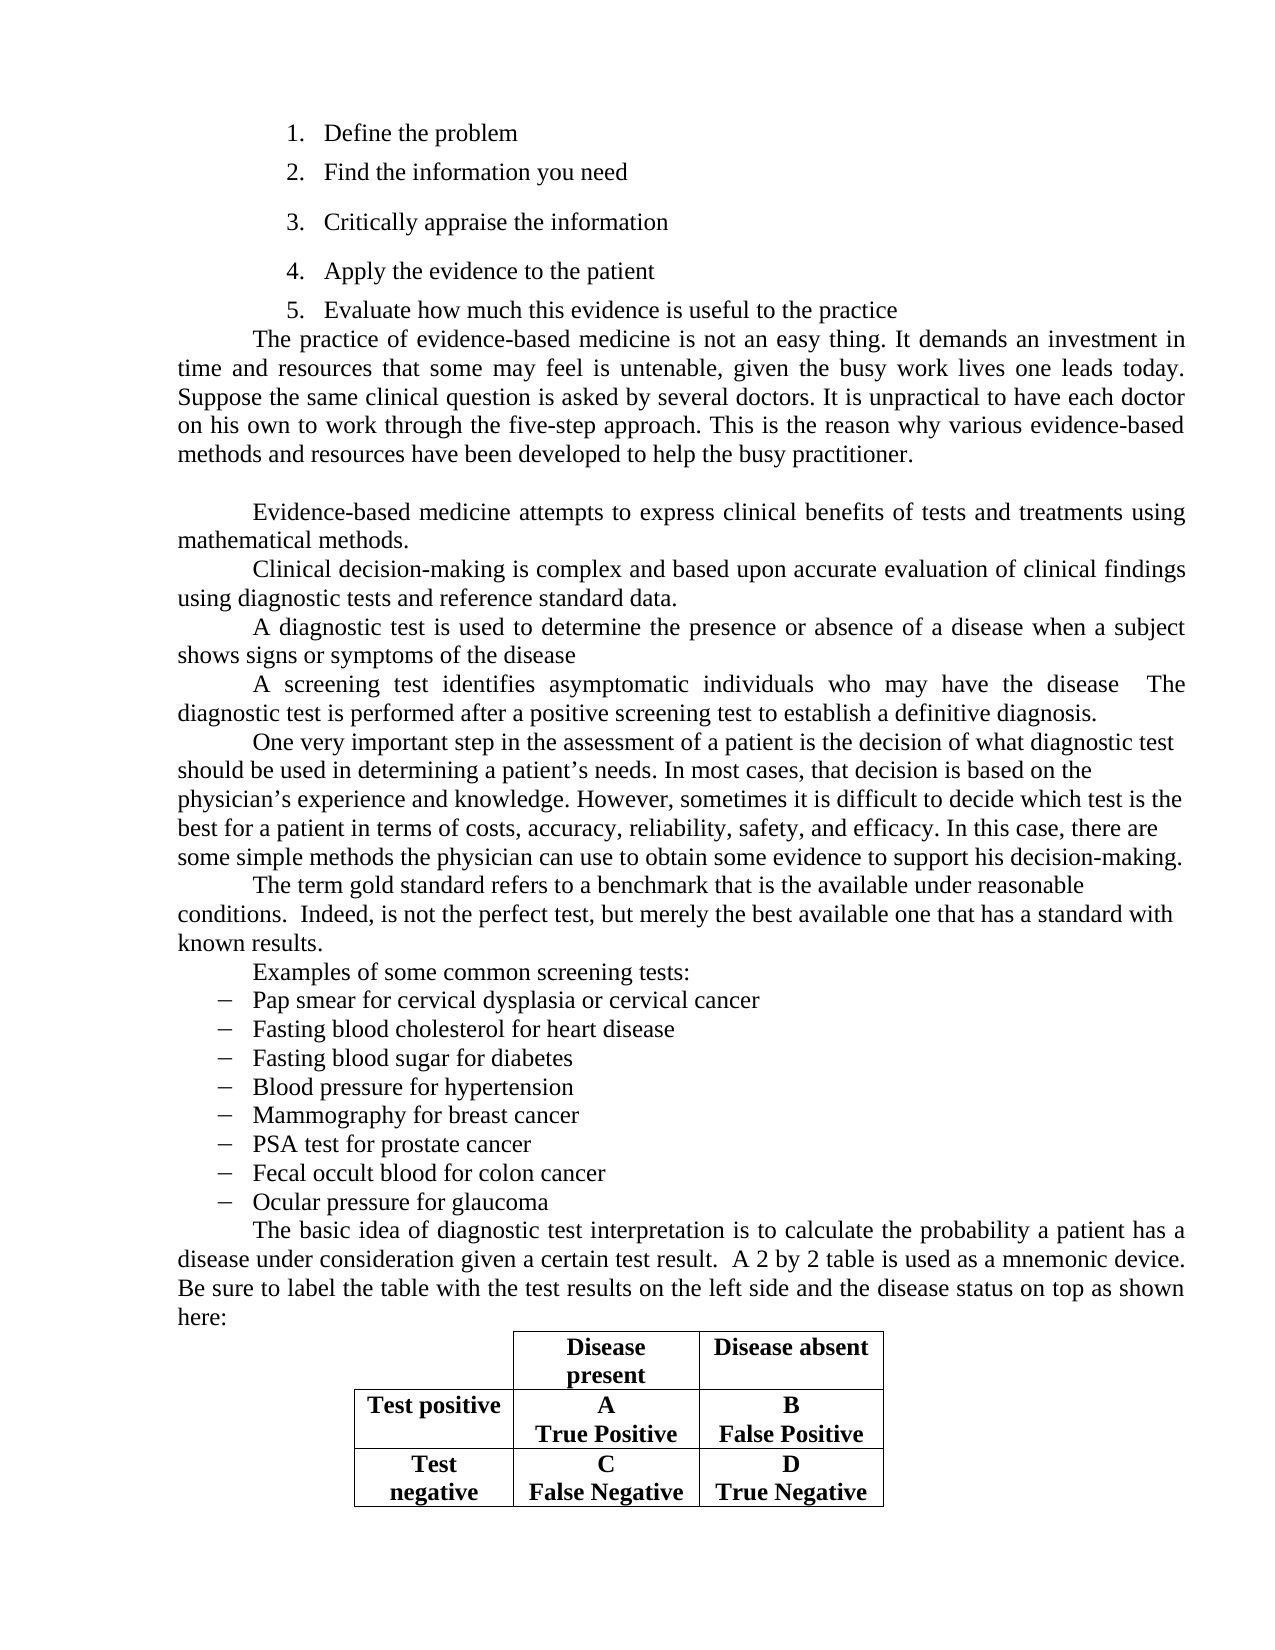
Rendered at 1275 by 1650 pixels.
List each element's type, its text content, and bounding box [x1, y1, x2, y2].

table_cell Test negative [355, 1449, 513, 1506]
list Fasting blood sugar for diabetes  [215, 1043, 1186, 1072]
list Evaluate how much this evidence is useful to the practice [215, 296, 1186, 324]
text A screening test identifies asymptomatic individuals who may have the disease  The diagnostic test is performed after a positive screening test to establish a definitive diagnosis. [177, 669, 1186, 727]
text The practice of evidence-based medicine is not an easy thing. It demands an investment in time and resources that some may feel is untenable, given the busy work lives one leads today. Suppose the same clinical question is asked by several doctors. It is unpractical to have each doctor on his own to work through the five-step approach. This is the reason why various evidence-based methods and resources have been developed to help the busy practitioner. [177, 324, 1186, 468]
list Find the information you need [215, 157, 1186, 186]
list Critically appraise the information [215, 207, 1186, 236]
table_header Disease absent [700, 1332, 883, 1389]
list Blood pressure for hypertension  [215, 1072, 1186, 1101]
table_cell A True Positive [514, 1390, 699, 1448]
text Evidence-based medicine attempts to express clinical benefits of tests and treatments using mathematical methods. [177, 497, 1186, 554]
list Fasting blood cholesterol for heart disease  [215, 1014, 1186, 1043]
list PSA test for prostate cancer  [215, 1129, 1186, 1158]
table_header Disease present [514, 1332, 699, 1389]
table_cell Test positive [355, 1390, 513, 1448]
table_cell D True Negative [700, 1449, 883, 1506]
table_header [355, 1331, 513, 1389]
list Apply the evidence to the patient [215, 256, 1186, 285]
list Define the problem [215, 118, 1186, 147]
text Clinical decision-making is complex and based upon accurate evaluation of clinical findings using diagnostic tests and reference standard data. [177, 554, 1186, 612]
table_cell C False Negative [514, 1449, 699, 1506]
list Pap smear for cervical dysplasia or cervical cancer  [215, 986, 1186, 1014]
text One very important step in the assessment of a patient is the decision of what diagnostic test should be used in determining a patient’s needs. In most cases, that decision is based on the physician’s experience and knowledge. However, sometimes it is difficult to decide which test is the best for a patient in terms of costs, accuracy, reliability, safety, and efficacy. In this case, there are some simple methods the physician can use to obtain some evidence to support his decision-making. [177, 727, 1186, 871]
text Examples of some common screening tests: [177, 957, 1186, 986]
text A diagnostic test is used to determine the presence or absence of a disease when a subject shows signs or symptoms of the disease  [177, 612, 1186, 669]
list Fecal occult blood for colon cancer [215, 1158, 1186, 1187]
list Ocular pressure for glaucoma   [215, 1187, 1186, 1216]
text The basic idea of diagnostic test interpretation is to calculate the probability a patient has a disease under consideration given a certain test result. A 2 by 2 table is used as a mnemonic device. Be sure to label the table with the test results on the left side and the disease status on top as shown here: [177, 1216, 1186, 1331]
list Mammography for breast cancer  [215, 1101, 1186, 1129]
text The term gold standard refers to a benchmark that is the available under reasonable conditions. Indeed, is not the perfect test, but merely the best available one that has a standard with known results. [177, 871, 1186, 957]
table_cell B False Positive [700, 1390, 883, 1448]
